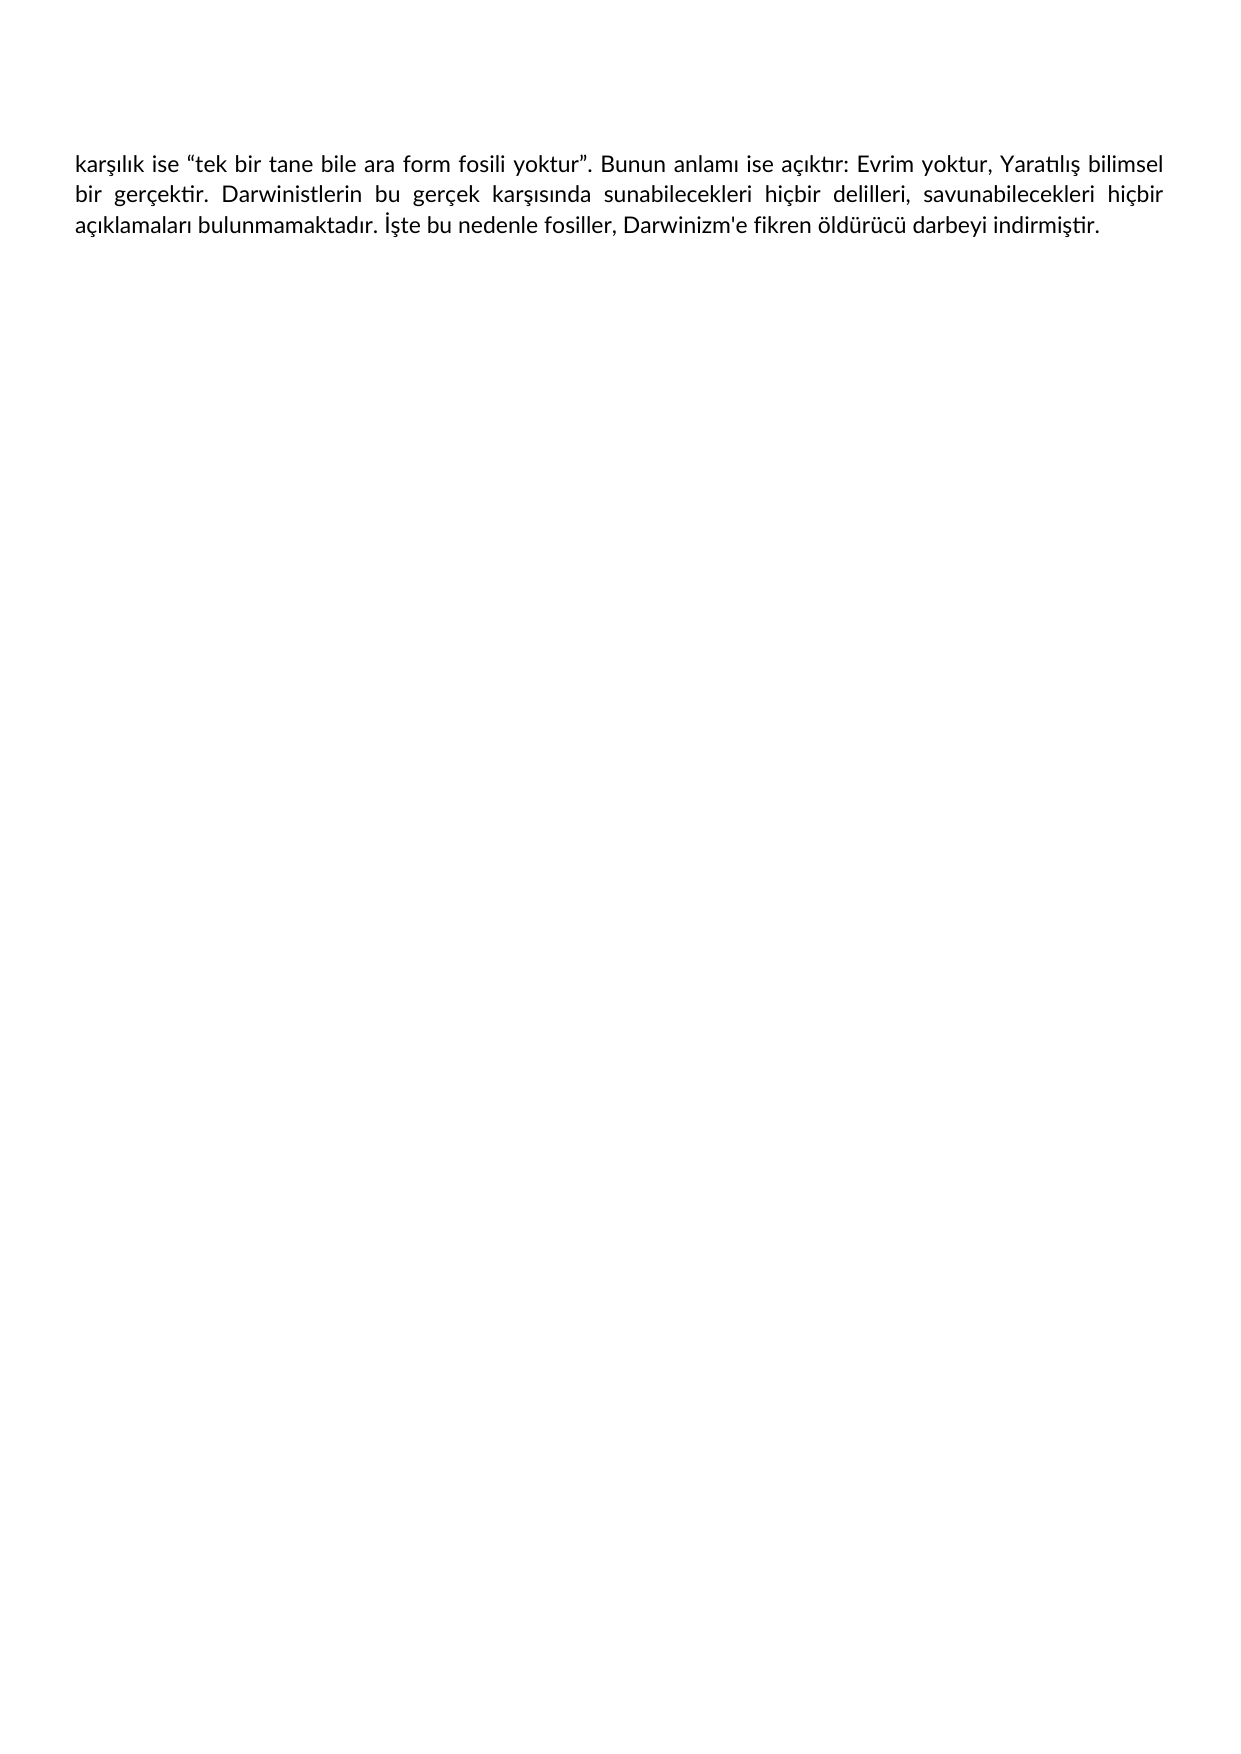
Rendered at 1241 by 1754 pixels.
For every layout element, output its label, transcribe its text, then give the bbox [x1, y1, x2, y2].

text karşılık ise “tek bir tane bile ara form fosili yoktur”. Bunun anlamı ise açıktır: Evrim yoktur, Yaratılış bilimsel bir gerçektir. Darwinistlerin bu gerçek karşısında sunabilecekleri hiçbir delilleri, savunabilecekleri hiçbir açıklamaları bulunmamaktadır. İşte bu nedenle fosiller, Darwinizm'e fikren öldürücü darbeyi indirmiştir. [75, 150, 1165, 238]
